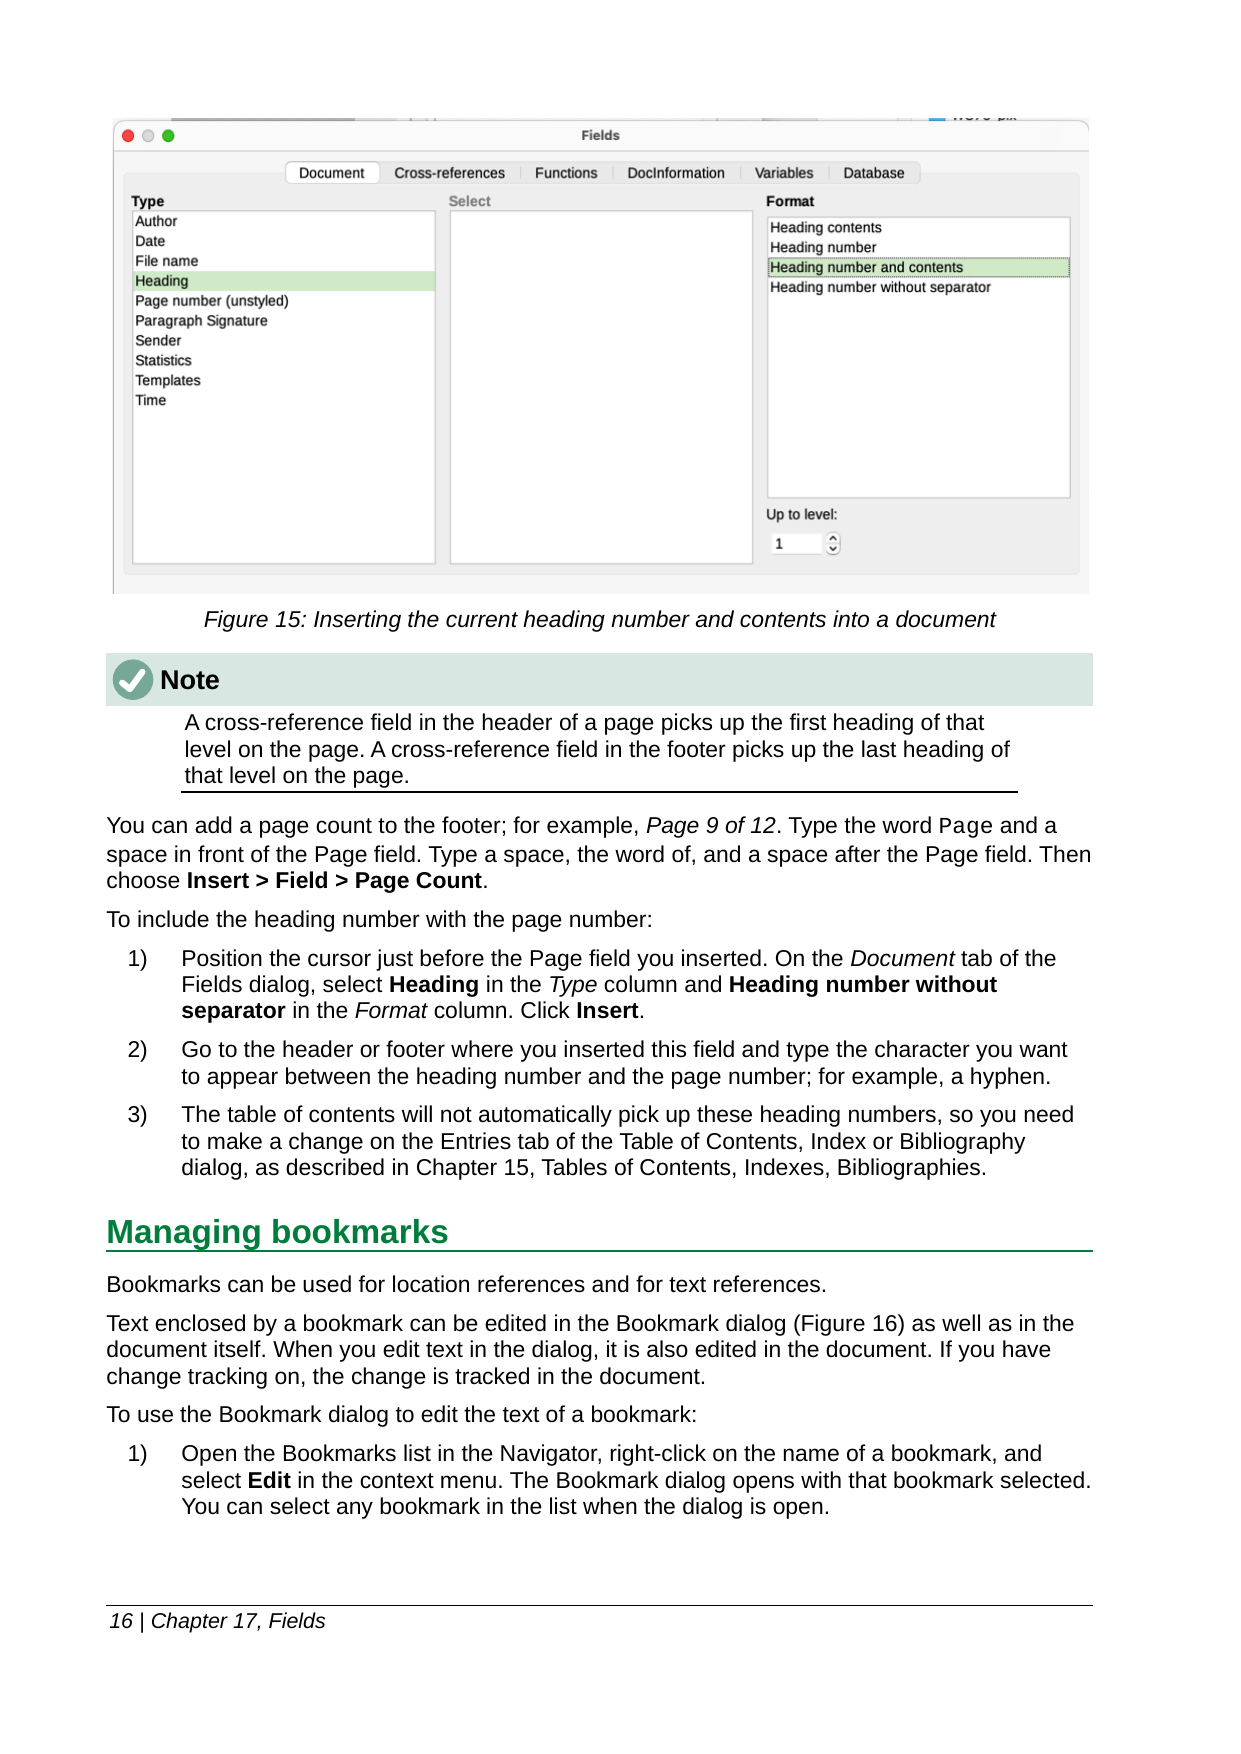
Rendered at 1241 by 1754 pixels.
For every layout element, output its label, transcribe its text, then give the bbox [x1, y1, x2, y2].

subtitle Managing bookmarks [106, 1212, 1093, 1250]
list Position the cursor just before the Page field you inserted. On the Document tab of the Fields dialog, select Heading in the Type column and Heading number without separator in the Format column. Click Insert. [148, 945, 1093, 1024]
text Figure 15: Inserting the current heading number and contents into a document [106, 606, 1096, 632]
list Go to the header or footer where you inserted this field and type the character you want to appear between the heading number and the page number; for example, a hyphen. [148, 1036, 1093, 1089]
text Text enclosed by a bookmark can be edited in the Bookmark dialog (Figure 16) as well as in the document itself. When you edit text in the dialog, it is also edited in the document. If you have change tracking on, the change is tracked in the document. [106, 1310, 1093, 1389]
text Bookmarks can be used for location references and for text references. [106, 1271, 1093, 1297]
text To include the heading number with the page number: [106, 906, 1093, 932]
text A cross-reference field in the header of a page picks up the first heading of that level on the page. A cross-reference field in the footer picks up the last heading of that level on the page. [181, 706, 1018, 791]
list The table of contents will not automatically pick up these heading numbers, so you need to make a change on the Entries tab of the Table of Contents, Index or Bibliography dialog, as described in Chapter 15, Tables of Contents, Indexes, Bibliographies. [148, 1101, 1093, 1181]
subtitle Note [106, 653, 1093, 706]
text You can add a page count to the footer; for example, Page 9 of 12. Type the word Page and a space in front of the Page field. Type a space, the word of, and a space after the Page field. Then choose Insert > Field > Page Count. [106, 812, 1093, 893]
list Open the Bookmarks list in the Navigator, right-click on the name of a bookmark, and select Edit in the context menu. The Bookmark dialog opens with that bookmark selected. You can select any bookmark in the list when the dialog is open. [148, 1440, 1093, 1519]
picture [112, 118, 1089, 594]
list To use the Bookmark dialog to edit the text of a bookmark: [106, 1401, 1093, 1428]
